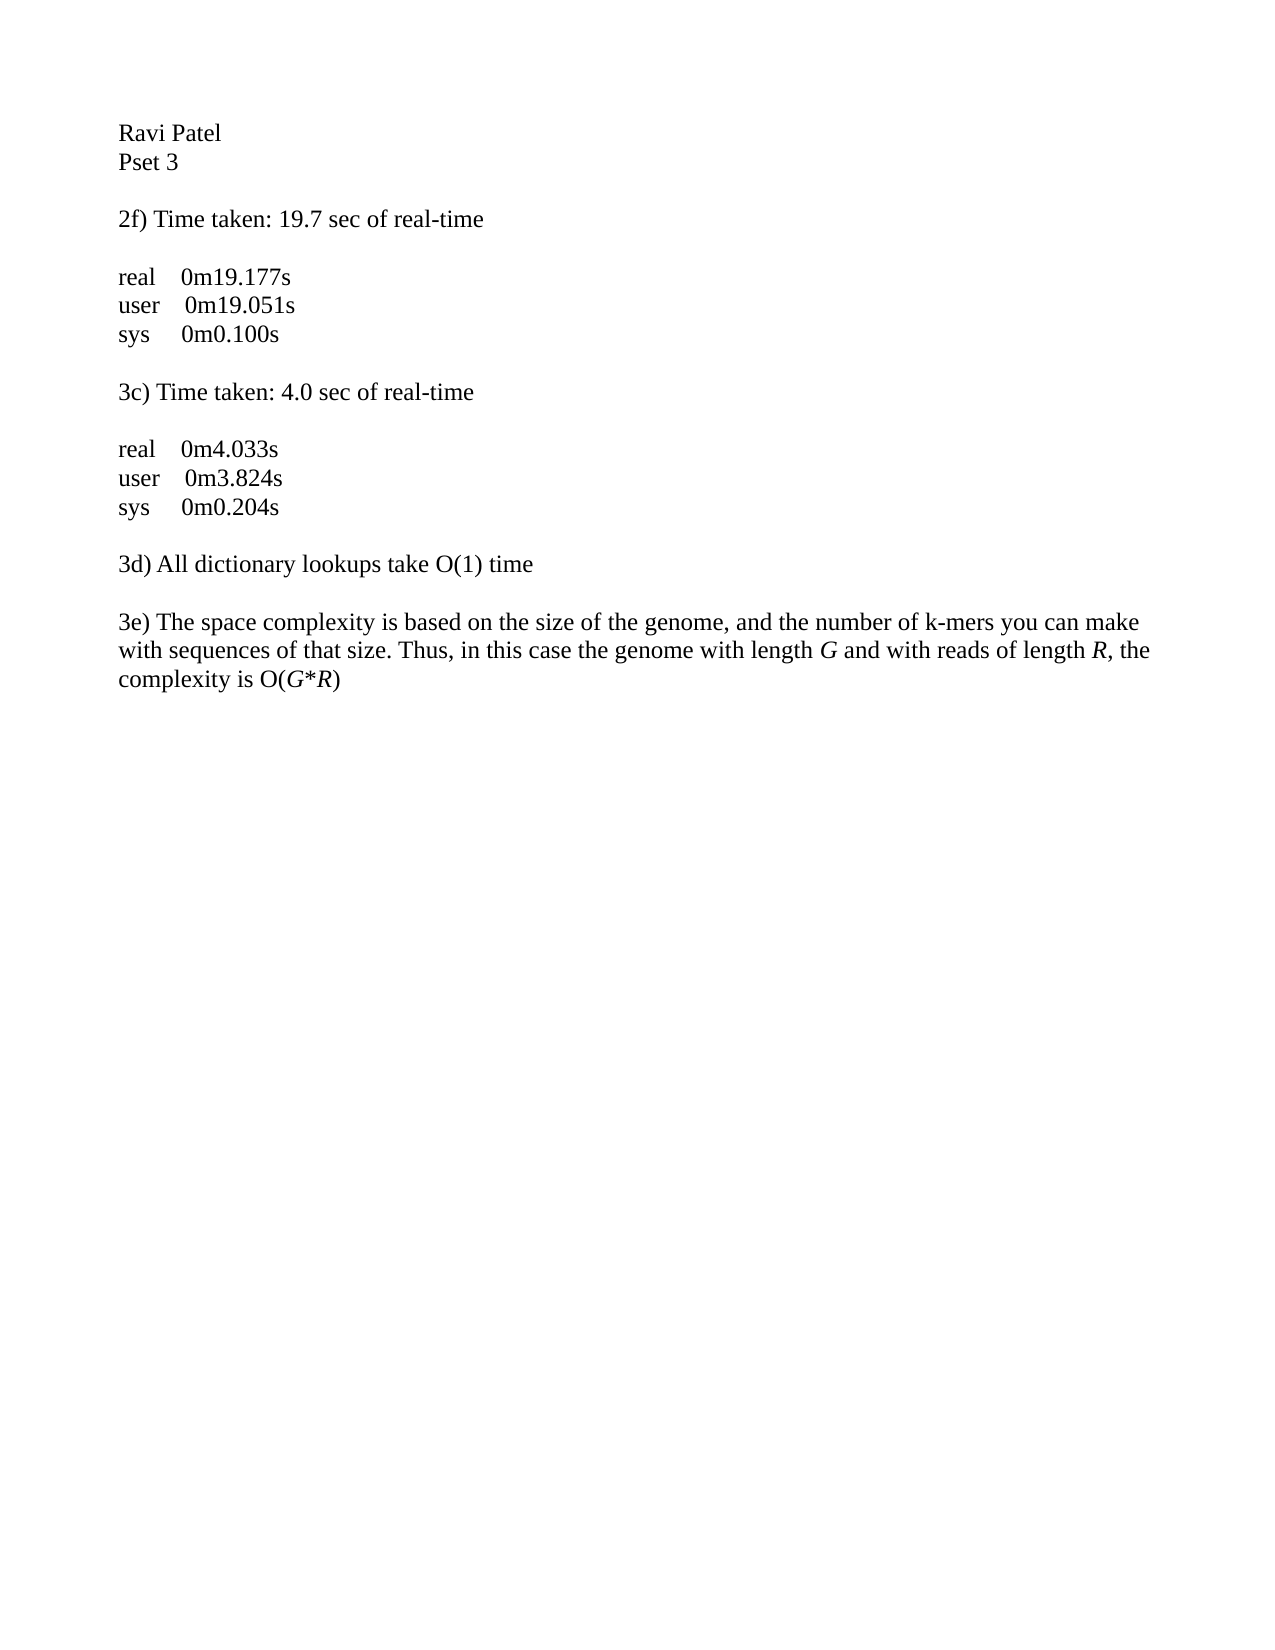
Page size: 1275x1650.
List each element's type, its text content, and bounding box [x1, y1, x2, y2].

text sys 0m0.204s [118, 492, 1157, 521]
text 3e) The space complexity is based on the size of the genome, and the number of k-mers you can make with sequences of that size. Thus, in this case the genome with length G and with reads of length R, the complexity is O(G*R) [118, 607, 1157, 693]
text sys 0m0.100s [118, 319, 1157, 348]
text 2f) Time taken: 19.7 sec of real-time [118, 204, 1157, 233]
text user 0m19.051s [118, 291, 1157, 319]
text Pset 3 [118, 147, 1157, 176]
text Ravi Patel [118, 118, 1157, 147]
text 3d) All dictionary lookups take O(1) time [118, 549, 1157, 578]
text 3c) Time taken: 4.0 sec of real-time [118, 377, 1157, 406]
text real 0m4.033s [118, 434, 1157, 463]
text real 0m19.177s [118, 262, 1157, 291]
text user 0m3.824s [118, 463, 1157, 492]
